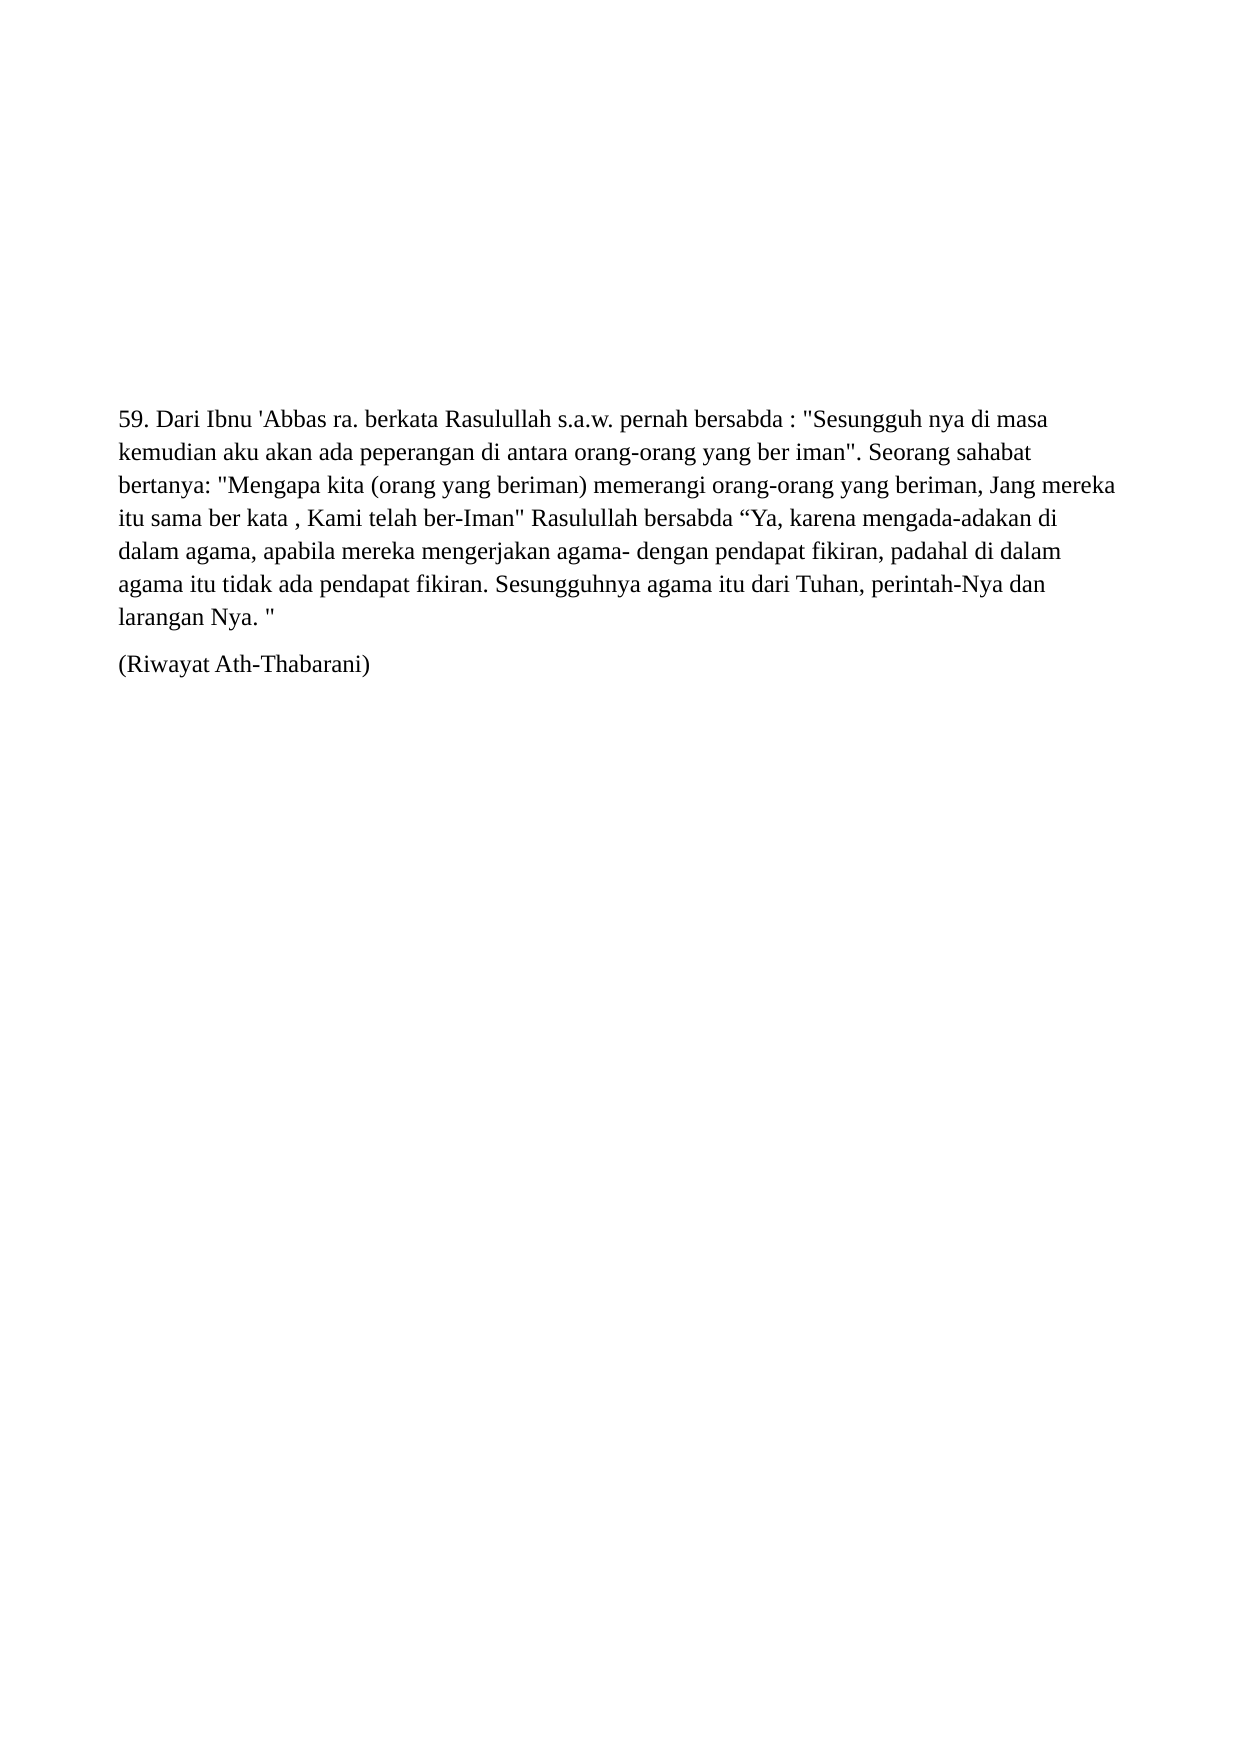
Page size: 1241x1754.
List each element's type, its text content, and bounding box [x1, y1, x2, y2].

text 59. Dari Ibnu 'Abbas ra. berkata Rasulullah s.a.w. pernah bersabda : "Sesungguh nya di masa kemudian aku akan ada peperangan di antara orang-orang yang ber iman". Seorang sahabat bertanya: "Mengapa kita (orang yang beriman) memerangi orang-orang yang beriman, Jang mereka itu sama ber kata , Kami telah ber-Iman" Rasulullah bersabda “Ya, karena mengada-adakan di dalam agama, apabila mereka mengerjakan agama- dengan pendapat fikiran, padahal di dalam agama itu tidak ada pendapat fikiran. Sesungguhnya agama itu dari Tuhan, perintah-Nya dan larangan Nya. " [118, 404, 1122, 631]
text (Riwayat Ath-Thabarani) [118, 649, 1122, 678]
